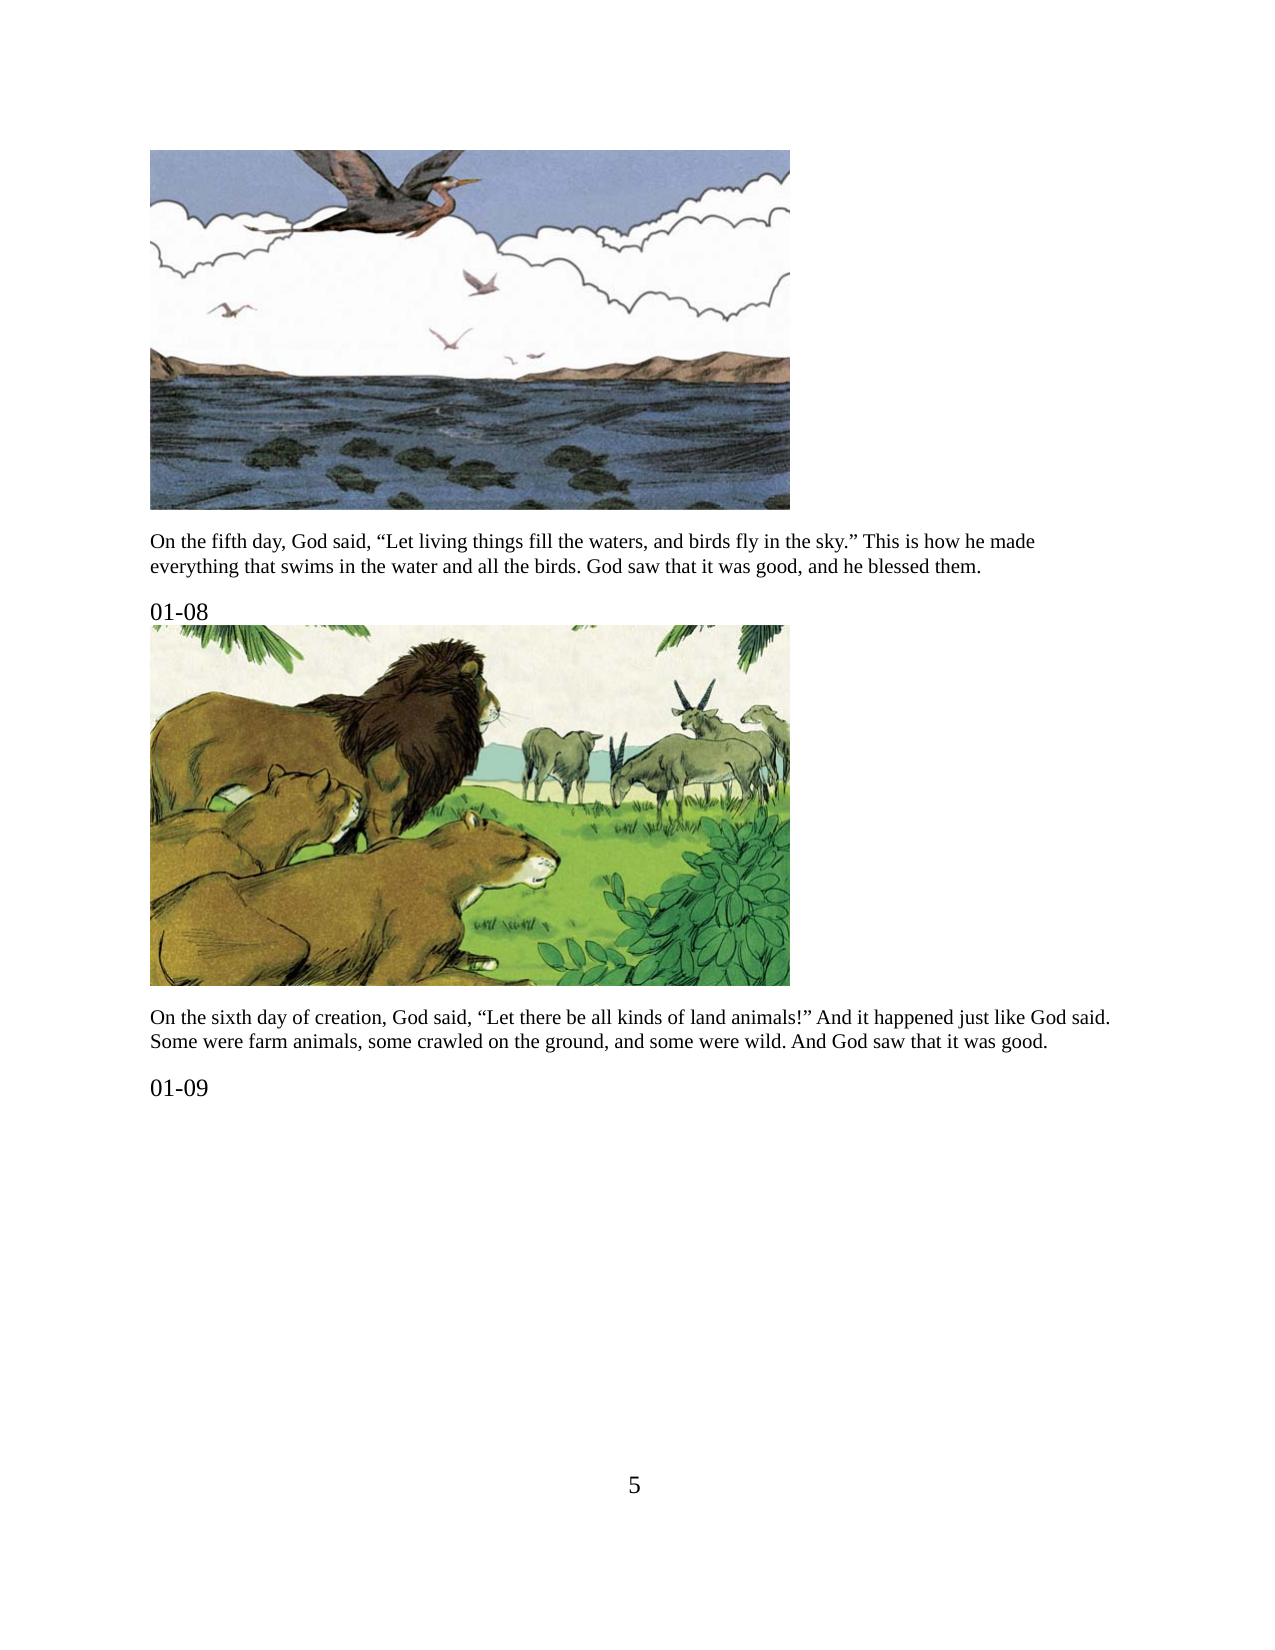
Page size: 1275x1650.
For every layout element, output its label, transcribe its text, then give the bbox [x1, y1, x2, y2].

subtitle 01-09 [150, 1073, 1125, 1102]
picture [150, 625, 790, 986]
picture [150, 150, 790, 510]
text On the fifth day, God said, “Let living things fill the waters, and birds fly in the sky.” This is how he made everything that swims in the water and all the birds. God saw that it was good, and he blessed them. [150, 529, 1125, 578]
text On the sixth day of creation, God said, “Let there be all kinds of land animals!” And it happened just like God said. Some were farm animals, some crawled on the ground, and some were wild. And God saw that it was good. [150, 1005, 1125, 1053]
subtitle 01-08 [150, 597, 1125, 626]
